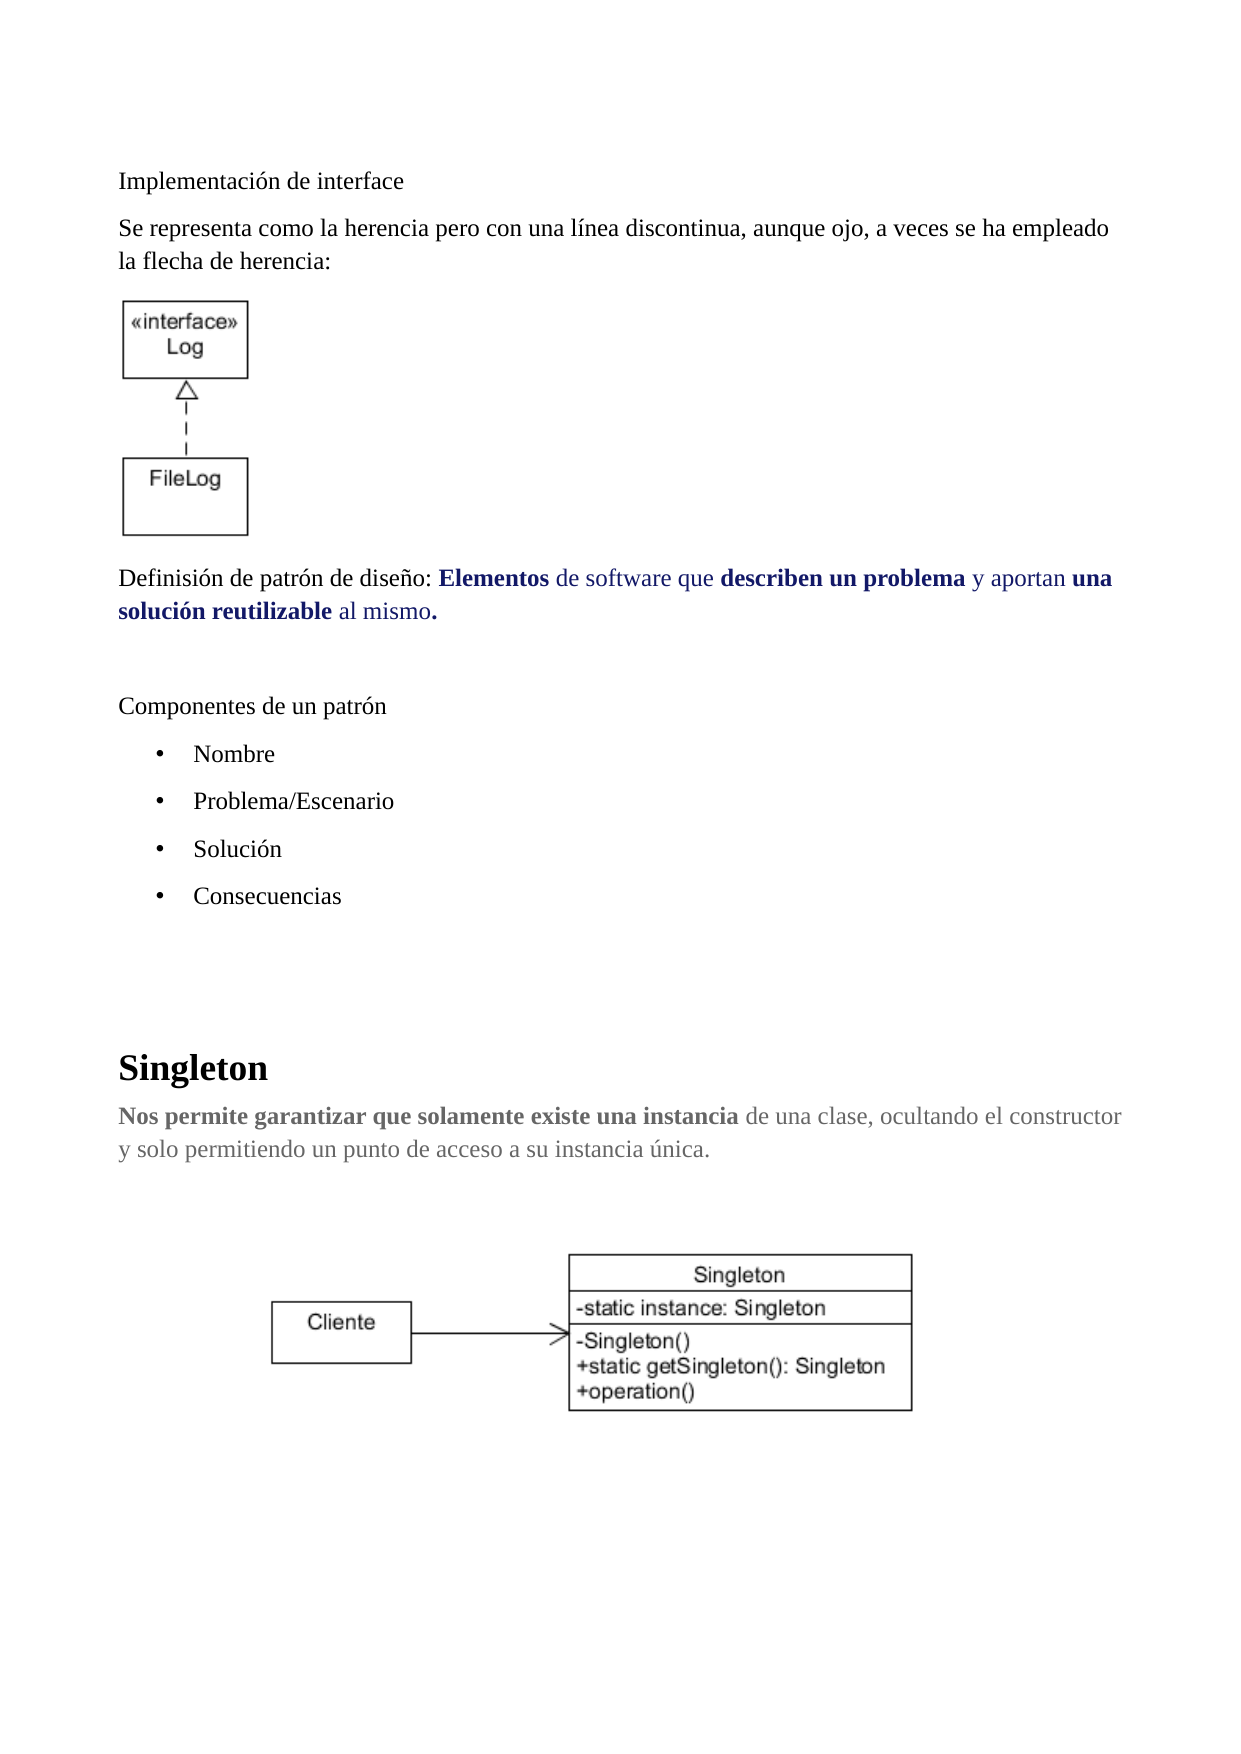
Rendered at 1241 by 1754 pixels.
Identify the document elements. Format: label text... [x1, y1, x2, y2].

text Componentes de un patrón [118, 691, 1122, 720]
text Nos permite garantizar que solamente existe una instancia de una clase, ocultando el constructor y solo permitiendo un punto de acceso a su instancia única. [118, 1101, 1122, 1162]
text Definisión de patrón de diseño: Elementos de software que describen un problema y aportan una solución reutilizable al mismo. [118, 563, 1122, 624]
subtitle Singleton [118, 1045, 1122, 1088]
list Solución [156, 834, 1122, 863]
picture [259, 1248, 930, 1424]
text Se representa como la herencia pero con una línea discontinua, aunque ojo, a veces se ha empleado la flecha de herencia: [118, 213, 1122, 275]
list Problema/Escenario [156, 786, 1122, 815]
picture [118, 293, 254, 544]
text Implementación de interface [118, 166, 1122, 194]
list Nombre [156, 739, 1122, 767]
list Consecuencias [156, 881, 1122, 910]
